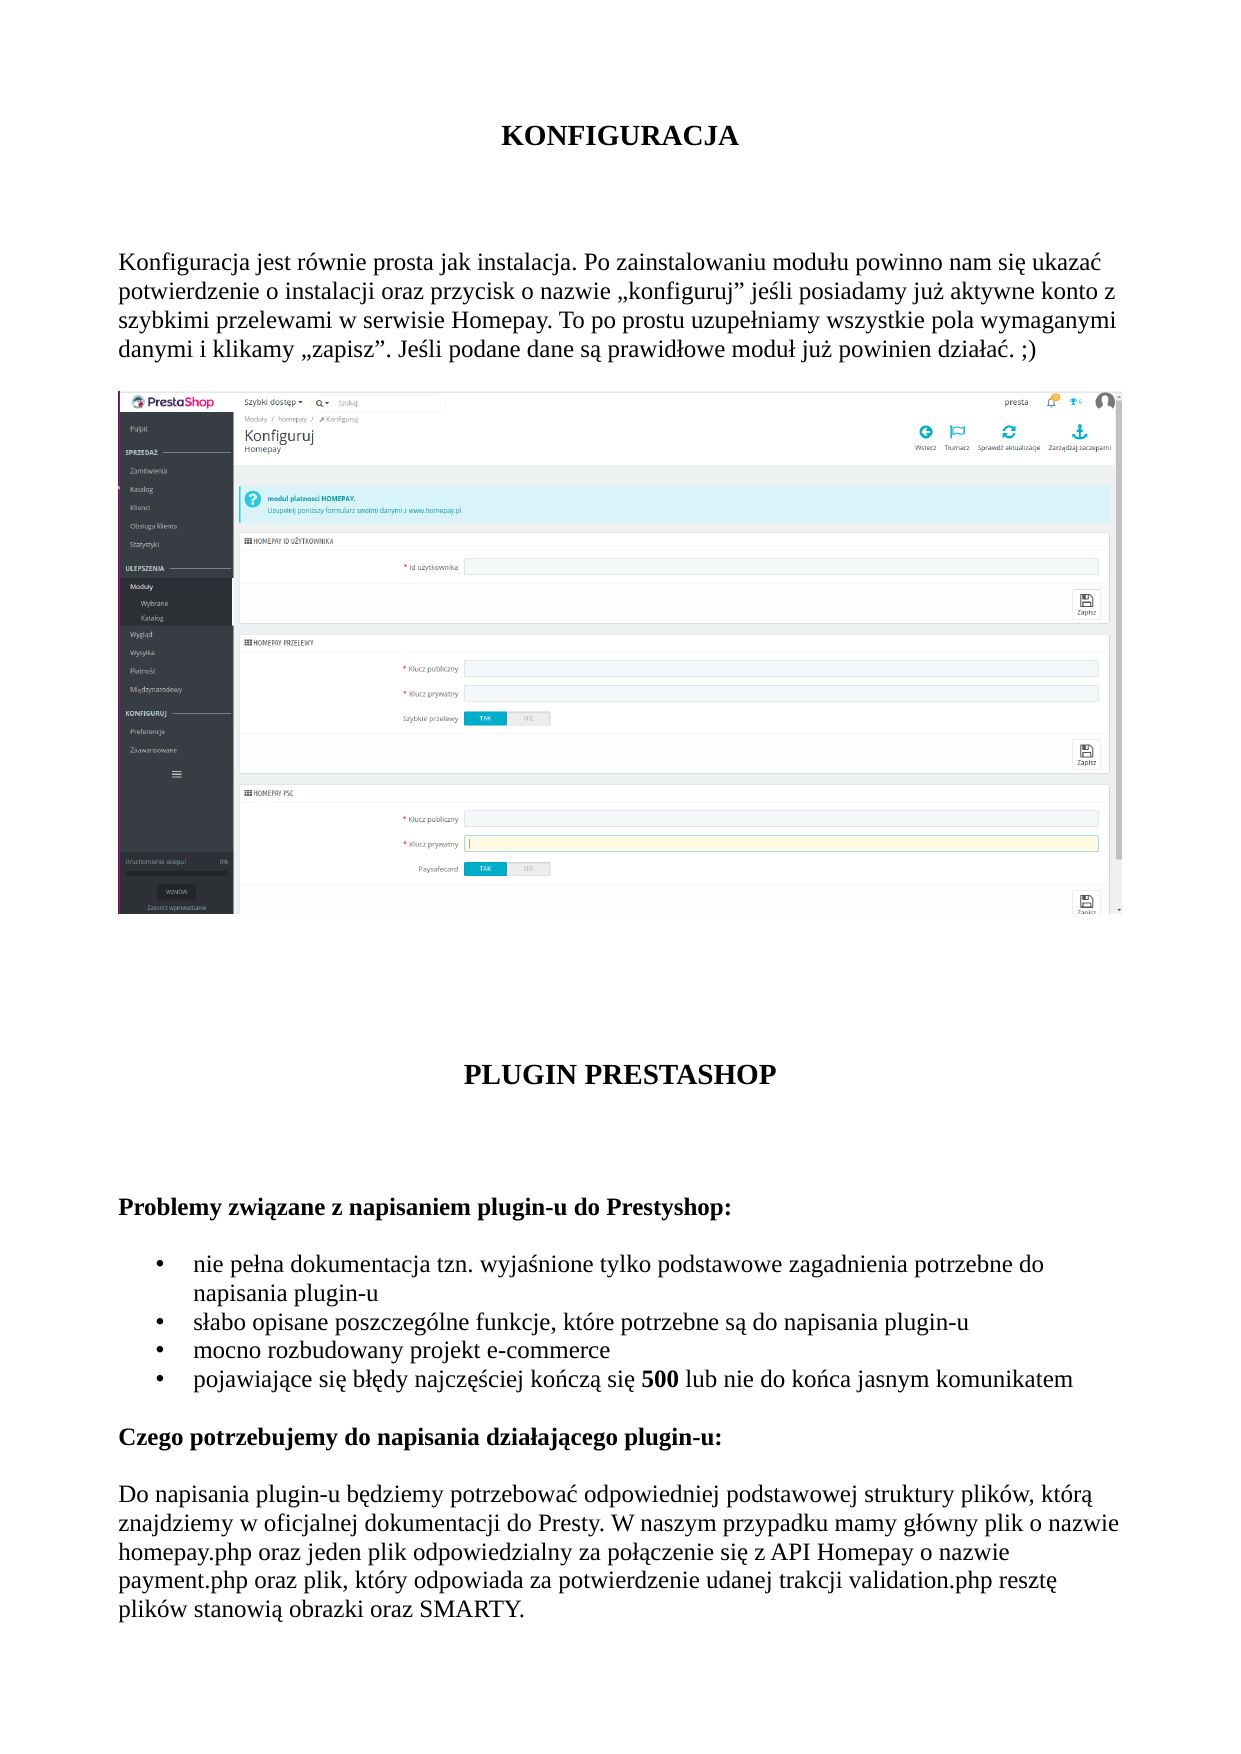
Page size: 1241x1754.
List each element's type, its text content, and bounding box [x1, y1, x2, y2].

text Konfiguracja jest równie prosta jak instalacja. Po zainstalowaniu modułu powinno nam się ukazać potwierdzenie o instalacji oraz przycisk o nazwie „konfiguruj” jeśli posiadamy już aktywne konto z szybkimi przelewami w serwisie Homepay. To po prostu uzupełniamy wszystkie pola wymaganymi danymi i klikamy „zapisz”. Jeśli podane dane są prawidłowe moduł już powinien działać. ;) [118, 247, 1122, 362]
list pojawiające się błędy najczęściej kończą się 500 lub nie do końca jasnym komunikatem [156, 1364, 1122, 1393]
text Problemy związane z napisaniem plugin-u do Prestyshop: [118, 1192, 1122, 1220]
text Do napisania plugin-u będziemy potrzebować odpowiedniej podstawowej struktury plików, którą znajdziemy w oficjalnej dokumentacji do Presty. W naszym przypadku mamy główny plik o nazwie homepay.php oraz jeden plik odpowiedzialny za połączenie się z API Homepay o nazwie payment.php oraz plik, który odpowiada za potwierdzenie udanej trakcji validation.php resztę plików stanowią obrazki oraz SMARTY. [118, 1479, 1122, 1623]
text PLUGIN PRESTASHOP [118, 1057, 1122, 1158]
list mocno rozbudowany projekt e-commerce [156, 1335, 1122, 1364]
list nie pełna dokumentacja tzn. wyjaśnione tylko podstawowe zagadnienia potrzebne do napisania plugin-u [156, 1249, 1122, 1307]
text KONFIGURACJA [118, 118, 1122, 152]
list słabo opisane poszczególne funkcje, które potrzebne są do napisania plugin-u [156, 1307, 1122, 1335]
text Czego potrzebujemy do napisania działającego plugin-u: [118, 1422, 1122, 1450]
picture [118, 391, 1123, 914]
